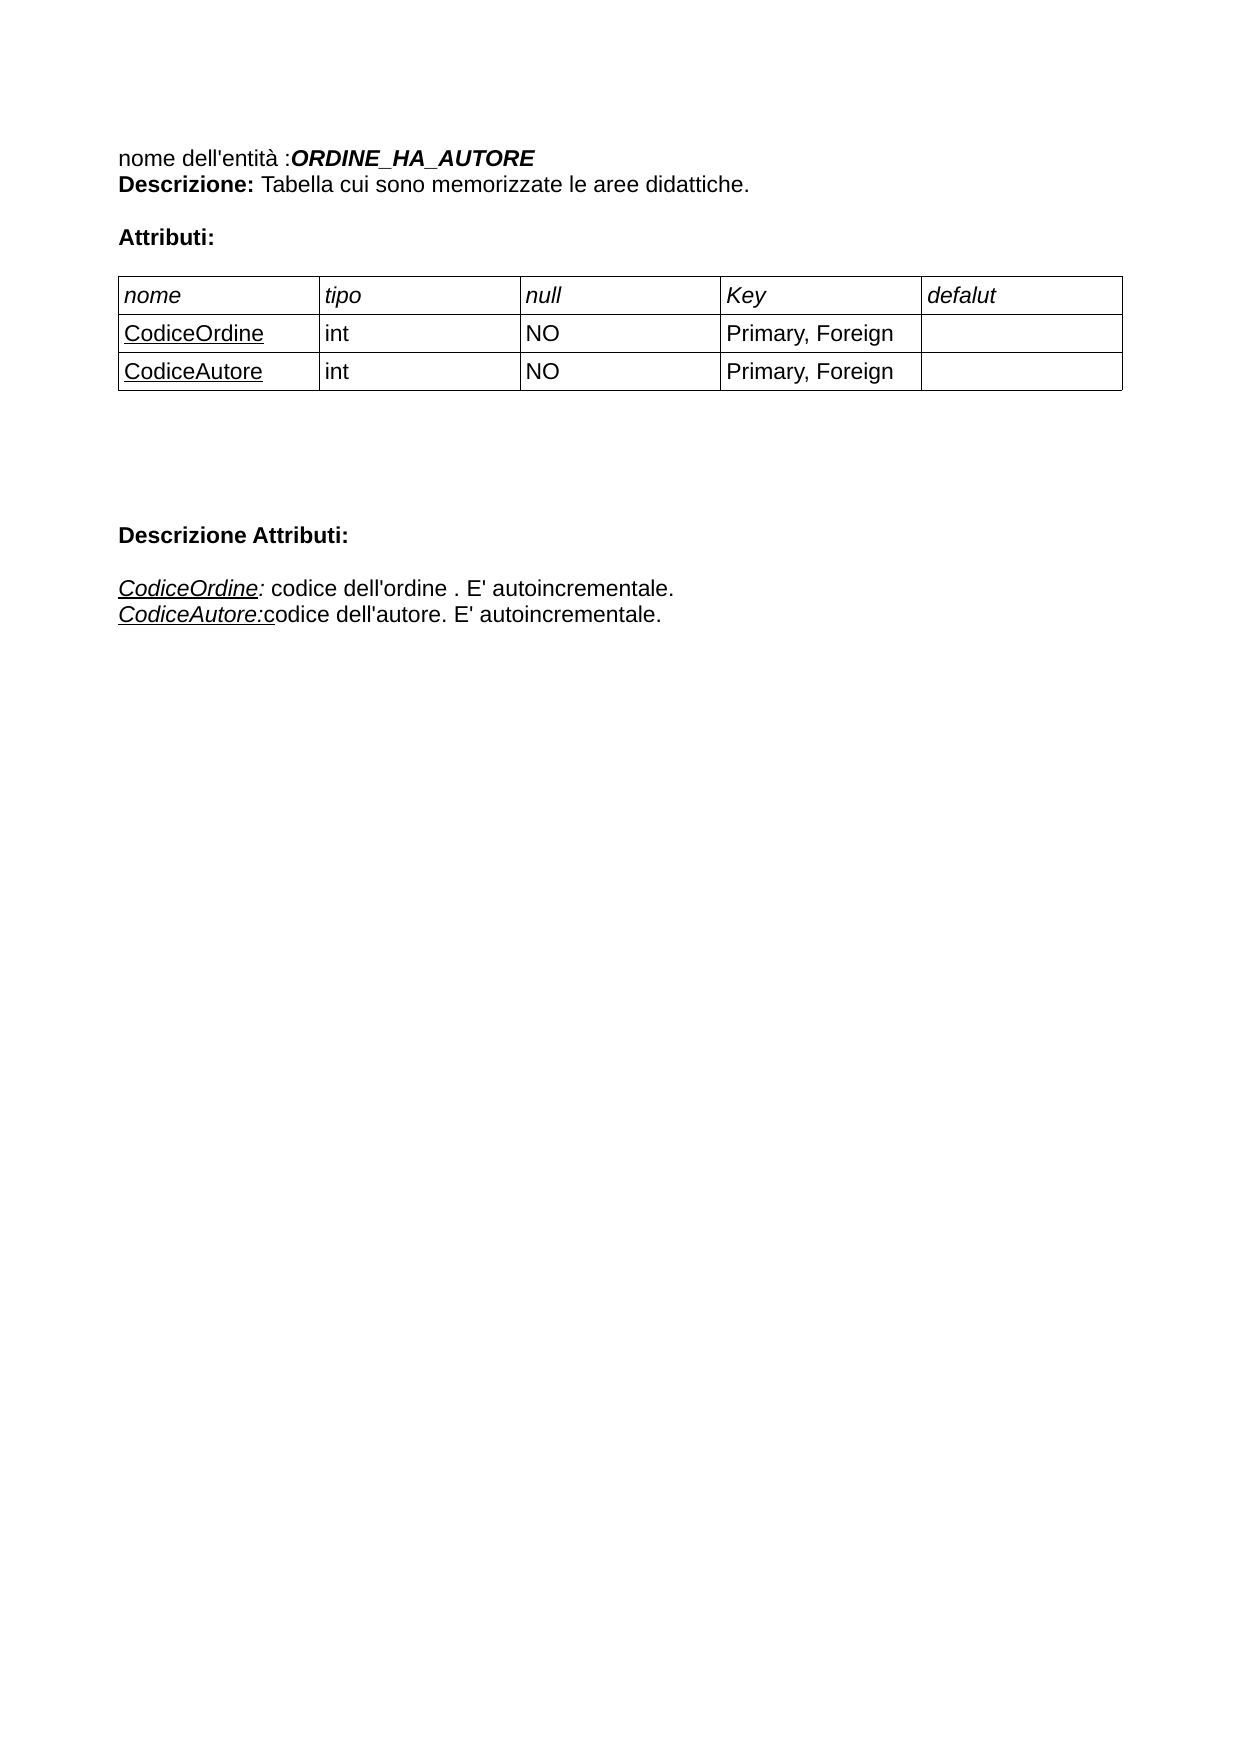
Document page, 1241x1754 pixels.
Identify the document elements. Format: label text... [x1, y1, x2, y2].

table_header nome [119, 277, 319, 314]
table_header tipo [320, 277, 520, 314]
table_cell CodiceOrdine [119, 315, 319, 352]
table_header defalut [922, 277, 1122, 314]
table_cell [922, 353, 1122, 390]
table_cell NO [521, 353, 720, 390]
table_cell NO [521, 315, 720, 352]
table_header null [521, 277, 720, 314]
table_cell int [320, 353, 520, 390]
text Descrizione: Tabella cui sono memorizzate le aree didattiche. [118, 171, 1122, 197]
table_header CodiceOrdine: codice dell'ordine . E' autoincrementale. CodiceAutore:codice dell'autore. E' autoincrementale. [118, 575, 1122, 654]
table_cell int [320, 315, 520, 352]
table_cell Primary, Foreign [721, 353, 921, 390]
table_cell [922, 315, 1122, 352]
text nome dell'entità :ORDINE_HA_AUTORE [118, 144, 1122, 171]
text Descrizione Attributi: [118, 522, 1122, 548]
table_header Key [721, 277, 921, 314]
table_cell CodiceAutore [119, 353, 319, 390]
text Attributi: [118, 223, 1122, 250]
table_cell Primary, Foreign [721, 315, 921, 352]
